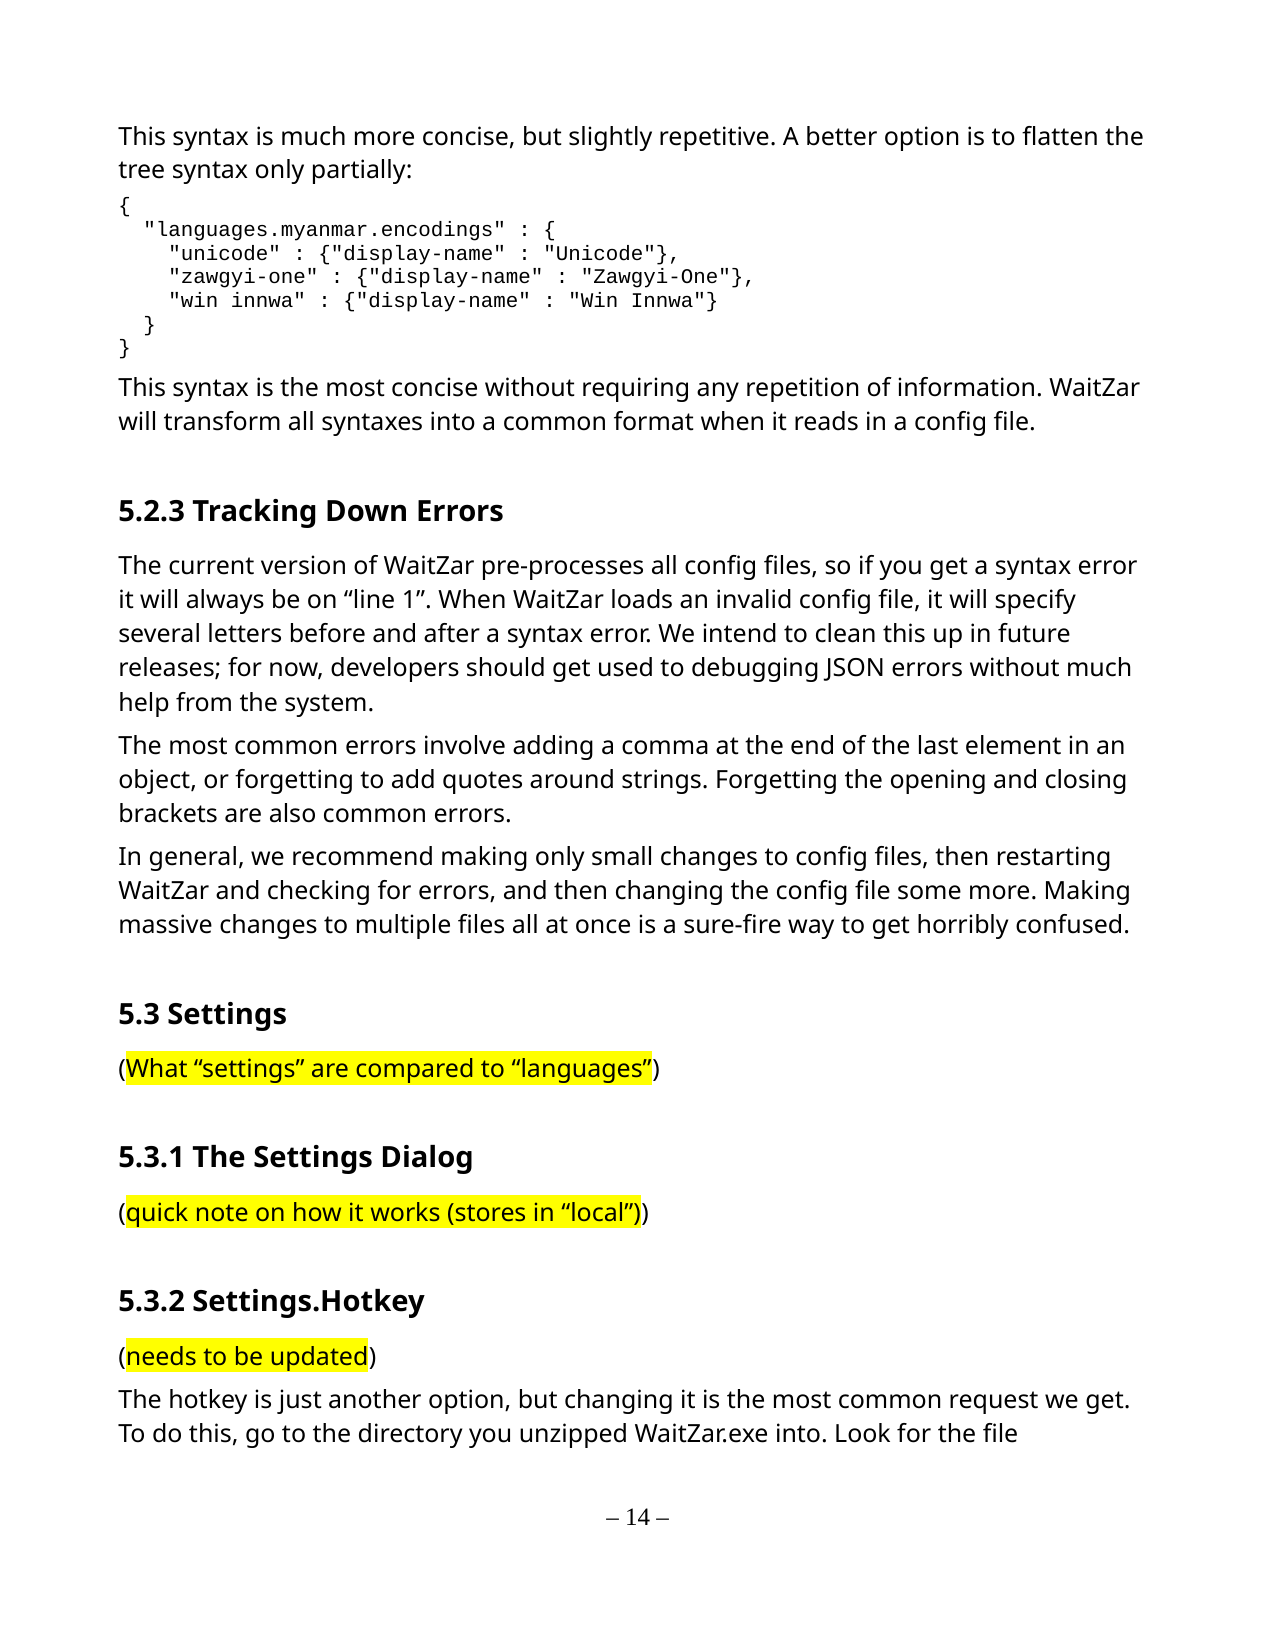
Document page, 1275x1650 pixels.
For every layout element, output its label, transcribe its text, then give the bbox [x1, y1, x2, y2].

text { [118, 195, 1157, 219]
subtitle 5.2.3 Tracking Down Errors [118, 490, 1157, 530]
text This syntax is much more concise, but slightly repetitive. A better option is to flatten the tree syntax only partially: [118, 118, 1157, 186]
subtitle 5.3 Settings [118, 993, 1157, 1033]
text This syntax is the most concise without requiring any repetition of information. WaitZar will transform all syntaxes into a common format when it reads in a config file. [118, 370, 1157, 438]
text The current version of WaitZar pre-processes all config files, so if you get a syntax error it will always be on “line 1”. When WaitZar loads an invalid config file, it will specify several letters before and after a syntax error. We intend to clean this up in future releases; for now, developers should get used to debugging JSON errors without much help from the system. [118, 548, 1157, 718]
text "languages.myanmar.encodings" : { [118, 219, 1157, 243]
text The most common errors involve adding a comma at the end of the last element in an object, or forgetting to add quotes around strings. Forgetting the opening and closing brackets are also common errors. [118, 727, 1157, 829]
text In general, we recommend making only small changes to config files, then restarting WaitZar and checking for errors, and then changing the config file some more. Making massive changes to multiple files all at once is a sure-fire way to get horribly confused. [118, 838, 1157, 941]
text "win innwa" : {"display-name" : "Win Innwa"} [118, 290, 1157, 313]
text The hotkey is just another option, but changing it is the most common request we get. To do this, go to the directory you unzipped WaitZar.exe into. Look for the file [118, 1381, 1157, 1449]
text (quick note on how it works (stores in “local”)) [118, 1194, 1157, 1228]
subtitle 5.3.2 Settings.Hotkey [118, 1281, 1157, 1320]
text "unicode" : {"display-name" : "Unicode"}, [118, 243, 1157, 266]
subtitle 5.3.1 The Settings Dialog [118, 1137, 1157, 1176]
text } [118, 313, 1157, 337]
text "zawgyi-one" : {"display-name" : "Zawgyi-One"}, [118, 266, 1157, 290]
text (needs to be updated) [118, 1338, 1157, 1372]
text } [118, 337, 1157, 361]
text (What “settings” are compared to “languages”) [118, 1051, 1157, 1085]
